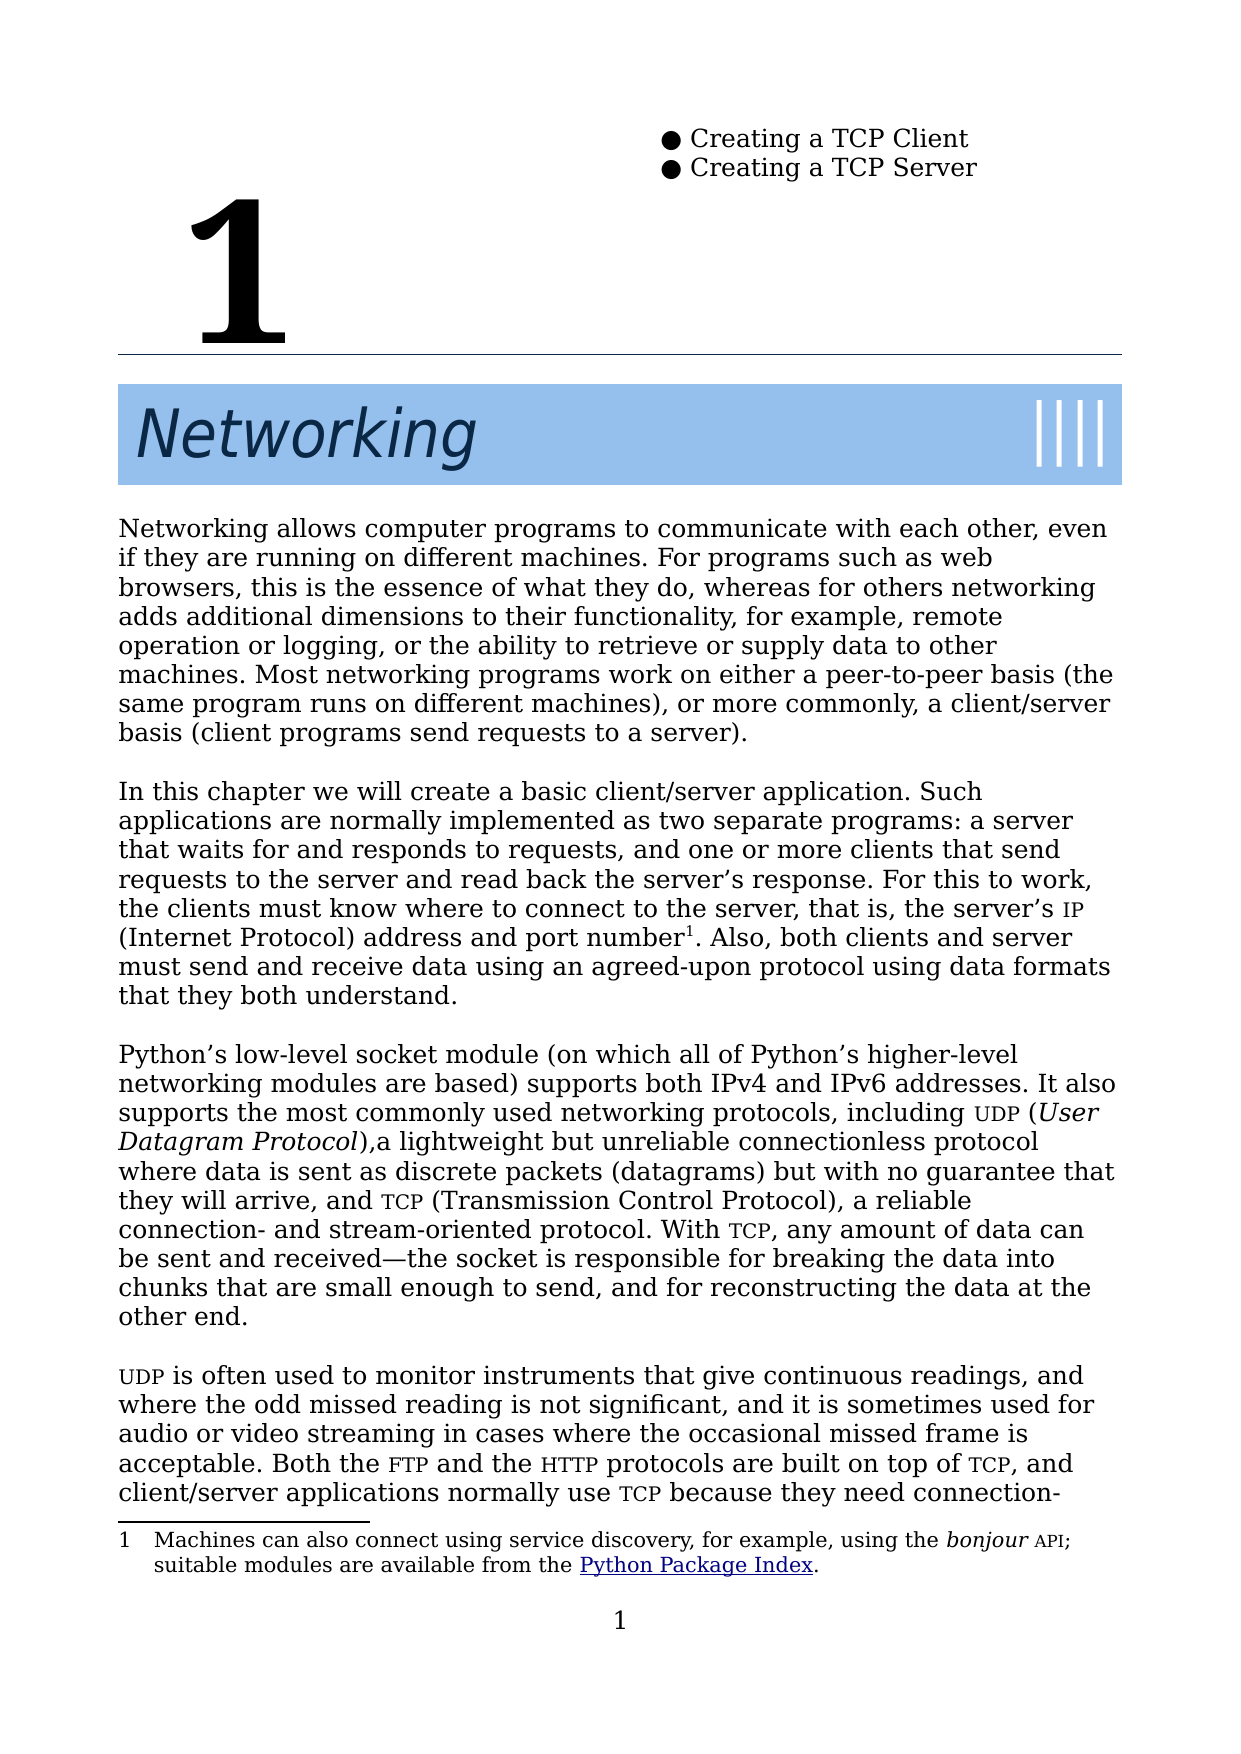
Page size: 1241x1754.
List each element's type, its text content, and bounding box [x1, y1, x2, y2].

text Python’s low-level socket module (on which all of Python’s higher-level networking modules are based) supports both IPv4 and IPv6 addresses. It also supports the most commonly used networking protocols, including udp (User Datagram Protocol),a lightweight but unreliable connectionless protocol where data is sent as discrete packets (datagrams) but with no guarantee that they will arrive, and tcp (Transmission Control Protocol), a reliable connection- and stream-oriented protocol. With tcp, any amount of data can be sent and received—the socket is responsible for breaking the data into chunks that are small enough to send, and for reconstructing the data at the other end. [118, 1040, 1122, 1332]
text Networking allows computer programs to communicate with each other, even if they are running on different machines. For programs such as web browsers, this is the essence of what they do, whereas for others networking adds additional dimensions to their functionality, for example, remote operation or logging, or the ability to retrieve or supply data to other machines. Most networking programs work on either a peer-to-peer basis (the same program runs on different machines), or more commonly, a client/server basis (client programs send requests to a server). [118, 514, 1122, 748]
text In this chapter we will create a basic client/server application. Such applications are normally implemented as two separate programs: a server that waits for and responds to requests, and one or more clients that send requests to the server and read back the server’s response. For this to work, the clients must know where to connect to the server, that is, the server’s ip (Internet Protocol) address and port number. Also, both clients and server must send and receive data using an agreed-upon protocol using data formats that they both understand. [118, 777, 1122, 1011]
subtitle Networking [118, 384, 1122, 485]
text |||| [1016, 390, 1110, 467]
text udp is often used to monitor instruments that give continuous readings, and where the odd missed reading is not significant, and it is sometimes used for audio or video streaming in cases where the occasional missed frame is acceptable. Both the ftp and the http protocols are built on top of tcp, and client/server applications normally use tcp because they need connection- [118, 1361, 1122, 1507]
text Machines can also connect using service discovery, for example, using the bonjour api; suitable modules are available from the Python Package Index. [118, 1528, 1122, 1577]
